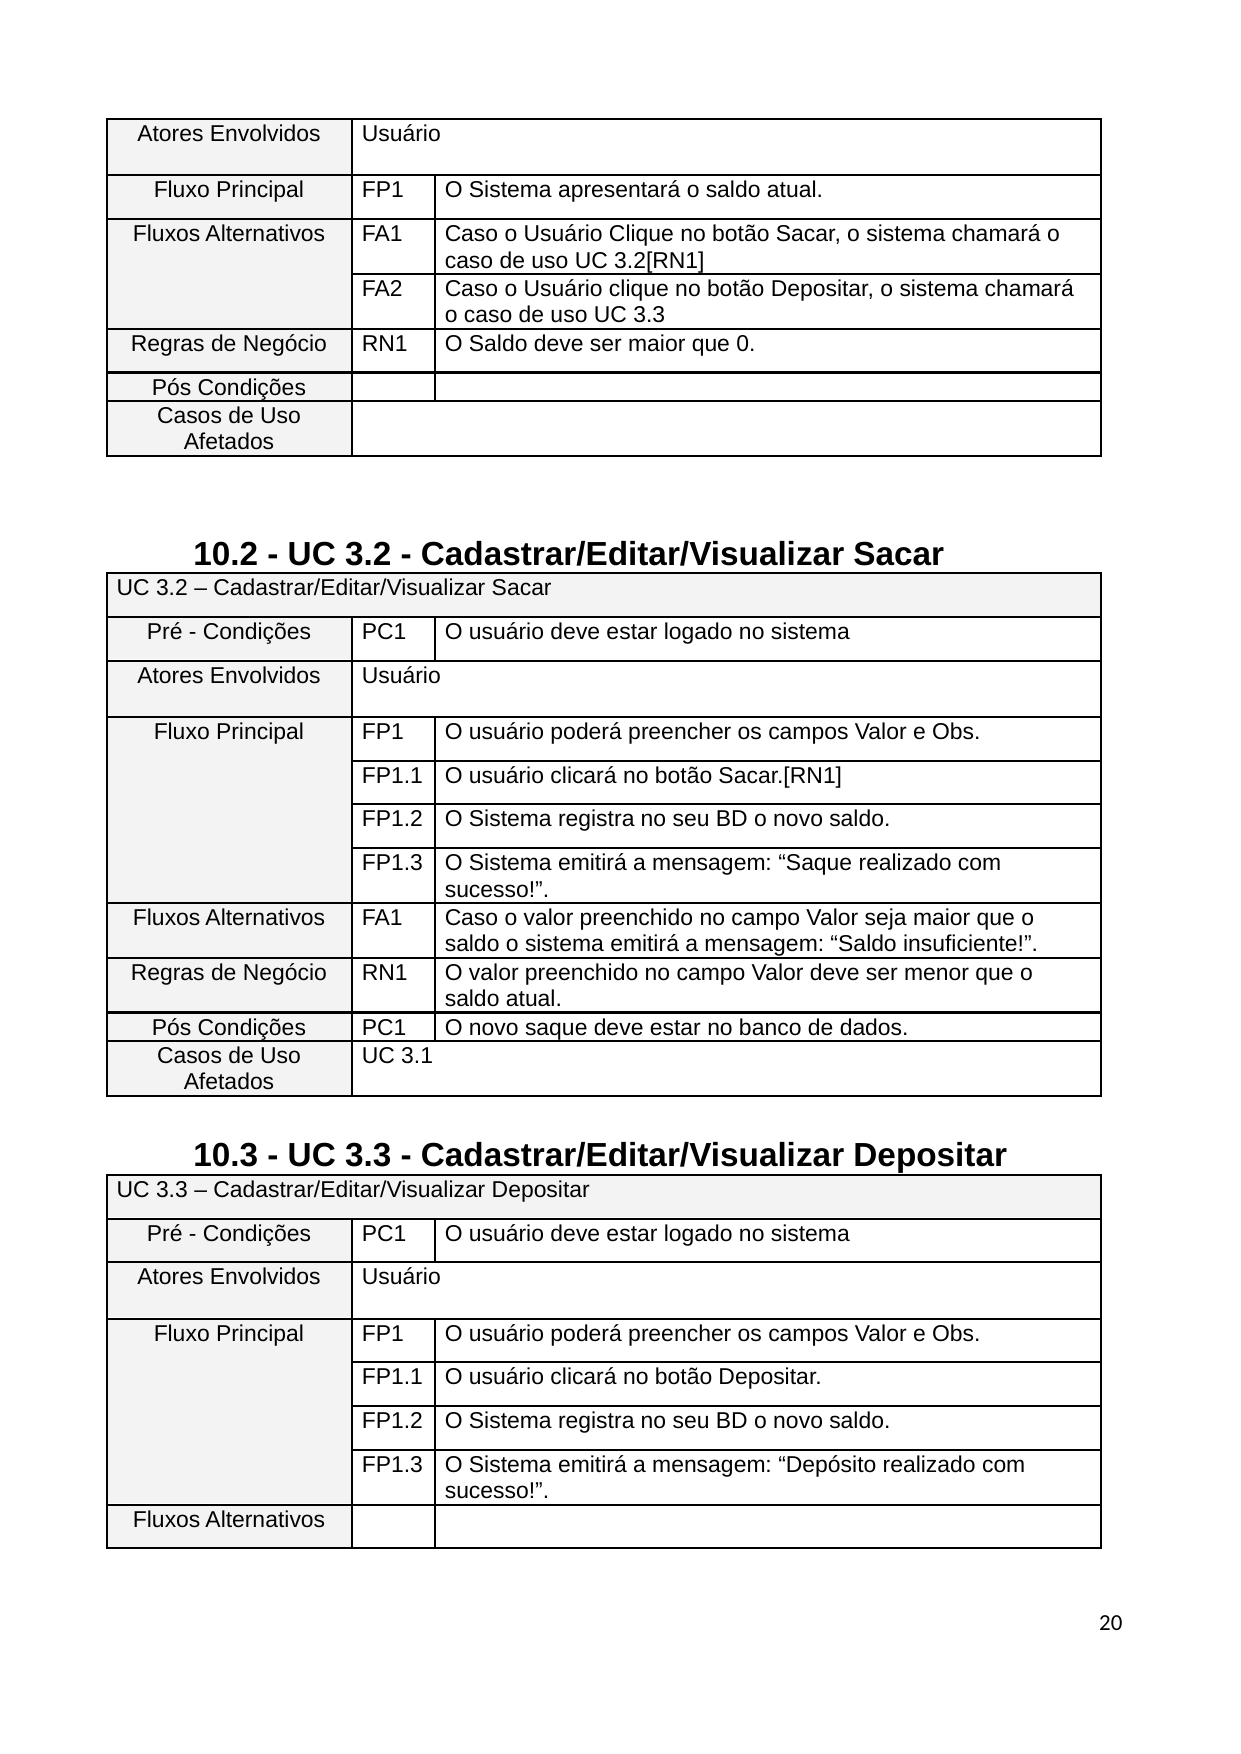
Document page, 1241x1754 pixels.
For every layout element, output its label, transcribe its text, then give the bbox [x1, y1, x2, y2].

table_cell Caso o Usuário Clique no botão Sacar, o sistema chamará o caso de uso UC 3.2[RN1] [436, 220, 1100, 273]
table_cell PC1 [353, 1014, 434, 1040]
table_cell Usuário [353, 662, 1100, 716]
table_cell FP1.2 [353, 805, 434, 847]
table_cell Fluxos Alternativos [108, 1506, 351, 1547]
table_cell FP1.3 [353, 1451, 434, 1503]
table_cell FP1 [353, 1320, 434, 1361]
table_cell Casos de Uso Afetados [108, 402, 351, 455]
table_header UC 3.3 – Cadastrar/Editar/Visualizar Depositar [108, 1176, 1100, 1217]
table_cell [353, 1506, 434, 1547]
table_cell [353, 402, 1100, 455]
table_cell FP1.2 [353, 1407, 434, 1449]
table_cell RN1 [353, 330, 434, 371]
table_cell FA2 [353, 275, 434, 328]
table_cell Usuário [353, 1263, 1100, 1317]
table_cell Caso o valor preenchido no campo Valor seja maior que o saldo o sistema emitirá a mensagem: “Saldo insuficiente!”. [436, 904, 1100, 957]
table_cell Caso o Usuário clique no botão Depositar, o sistema chamará o caso de uso UC 3.3 [436, 275, 1100, 328]
table_cell PC1 [353, 1220, 434, 1261]
table_cell FP1.3 [353, 849, 434, 902]
table_cell FA1 [353, 904, 434, 957]
table_cell Regras de Negócio [108, 959, 351, 1011]
table_cell FA1 [353, 220, 434, 273]
table_cell Fluxos Alternativos [108, 220, 351, 328]
table_cell Atores Envolvidos [108, 120, 351, 174]
table_cell FP1 [353, 176, 434, 218]
table_cell [353, 374, 434, 400]
table_cell O usuário deve estar logado no sistema [436, 618, 1100, 659]
table_cell Pré - Condições [108, 618, 351, 659]
table_cell Fluxo Principal [108, 718, 351, 902]
table_cell O Sistema registra no seu BD o novo saldo. [436, 805, 1100, 847]
table_cell FP1.1 [353, 1363, 434, 1405]
table_cell O Saldo deve ser maior que 0. [436, 330, 1100, 371]
table_cell O usuário poderá preencher os campos Valor e Obs. [436, 718, 1100, 759]
text 10.3 - UC 3.3 - Cadastrar/Editar/Visualizar Depositar [118, 1135, 1122, 1174]
table_cell Pós Condições [108, 374, 351, 400]
table_cell Usuário [353, 120, 1100, 174]
table_cell O Sistema registra no seu BD o novo saldo. [436, 1407, 1100, 1449]
table_cell Fluxos Alternativos [108, 904, 351, 957]
table_cell UC 3.1 [353, 1042, 1100, 1095]
table_cell Fluxo Principal [108, 1320, 351, 1503]
table_cell O Sistema apresentará o saldo atual. [436, 176, 1100, 218]
table_cell Pré - Condições [108, 1220, 351, 1261]
table_cell O Sistema emitirá a mensagem: “Depósito realizado com sucesso!”. [436, 1451, 1100, 1503]
table_cell Pós Condições [108, 1014, 351, 1040]
table_cell FP1 [353, 718, 434, 759]
table_cell Atores Envolvidos [108, 1263, 351, 1317]
table_cell O usuário clicará no botão Depositar. [436, 1363, 1100, 1405]
table_cell [436, 1506, 1100, 1547]
table_cell PC1 [353, 618, 434, 659]
table_cell O usuário clicará no botão Sacar.[RN1] [436, 762, 1100, 803]
table_header UC 3.2 – Cadastrar/Editar/Visualizar Sacar [108, 574, 1100, 616]
text 10.2 - UC 3.2 - Cadastrar/Editar/Visualizar Sacar [118, 534, 1122, 572]
table_cell Regras de Negócio [108, 330, 351, 371]
table_cell Casos de Uso Afetados [108, 1042, 351, 1095]
table_cell [436, 374, 1100, 400]
table_cell O novo saque deve estar no banco de dados. [436, 1014, 1100, 1040]
table_cell O valor preenchido no campo Valor deve ser menor que o saldo atual. [436, 959, 1100, 1011]
table_cell O usuário deve estar logado no sistema [436, 1220, 1100, 1261]
table_cell O Sistema emitirá a mensagem: “Saque realizado com sucesso!”. [436, 849, 1100, 902]
table_cell O usuário poderá preencher os campos Valor e Obs. [436, 1320, 1100, 1361]
table_cell Fluxo Principal [108, 176, 351, 218]
table_cell RN1 [353, 959, 434, 1011]
table_cell FP1.1 [353, 762, 434, 803]
table_cell Atores Envolvidos [108, 662, 351, 716]
